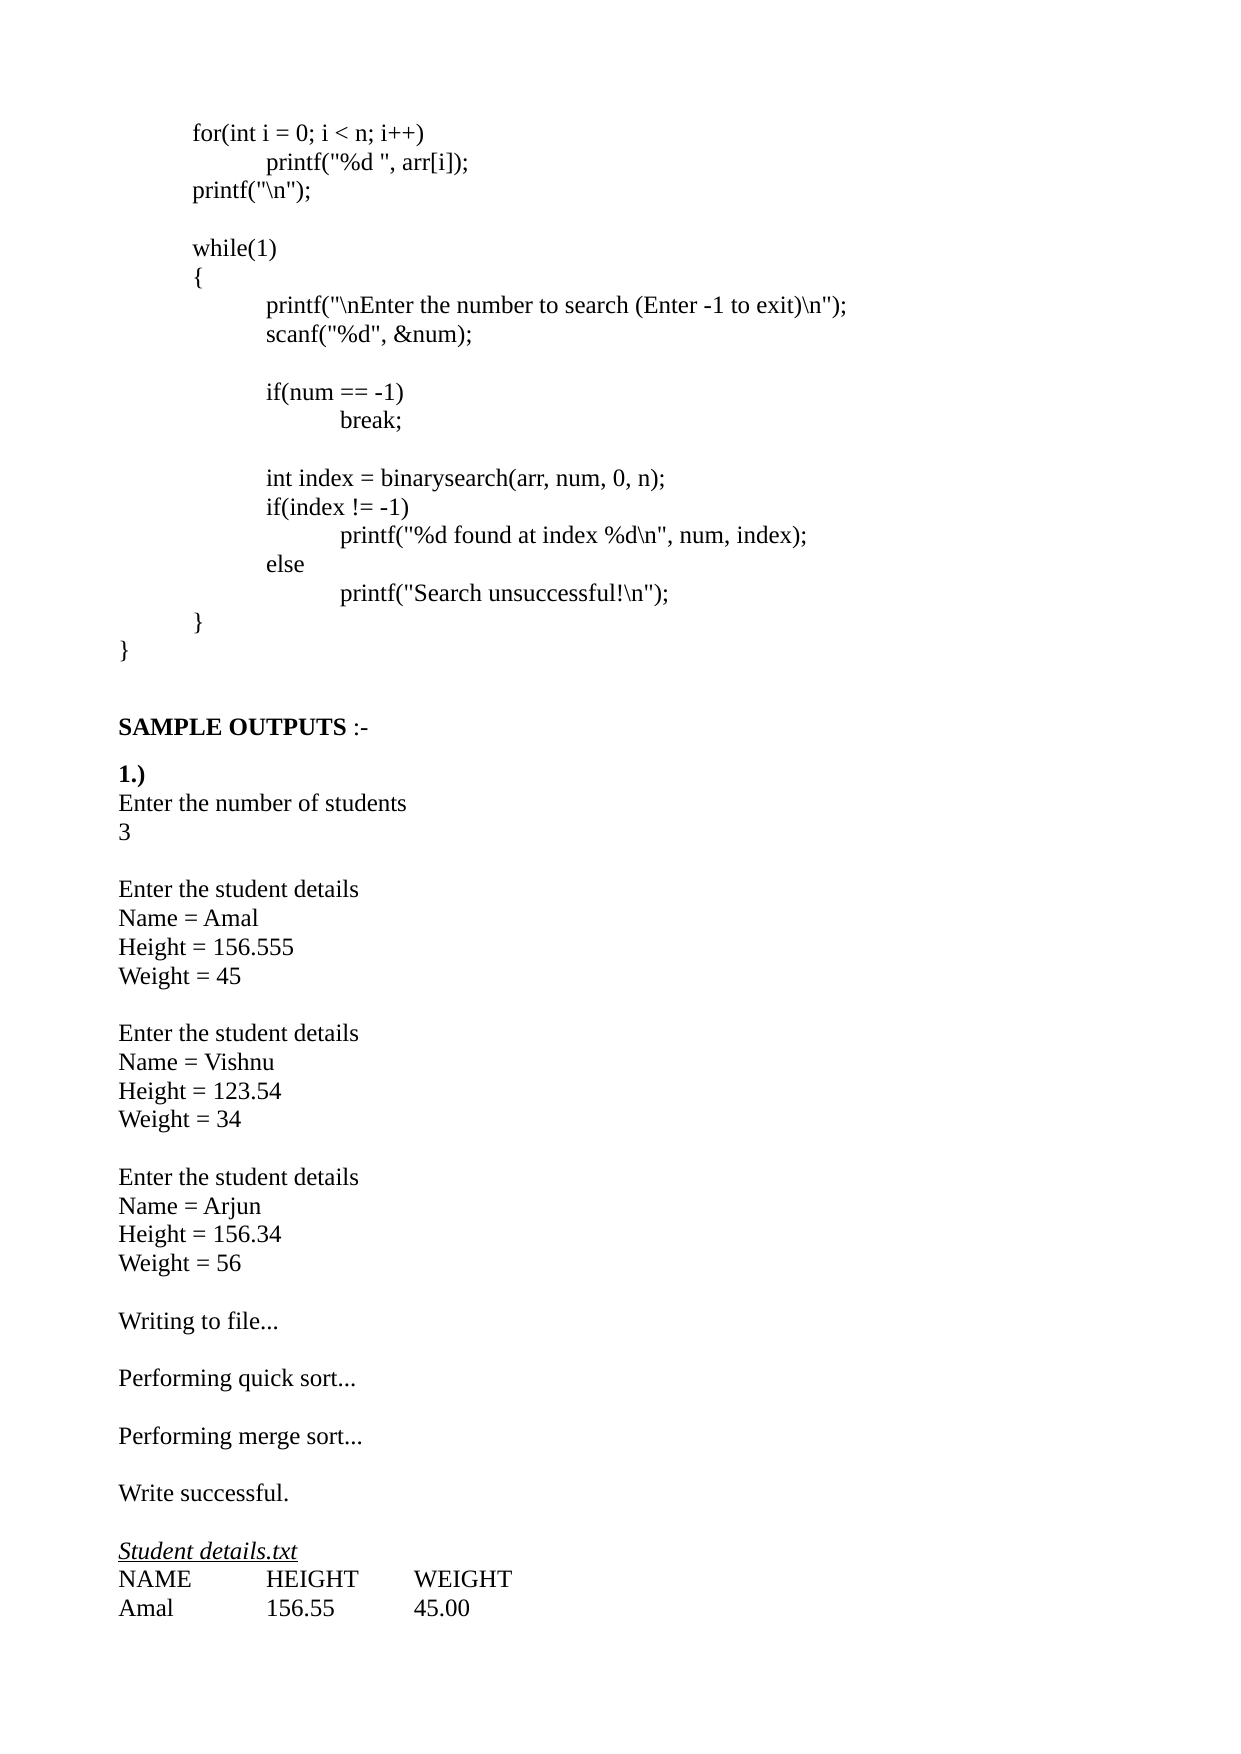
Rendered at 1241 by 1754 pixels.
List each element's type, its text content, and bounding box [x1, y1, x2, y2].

text printf("\n"); [118, 176, 1122, 204]
text Amal 156.55 45.00 [118, 1593, 1122, 1622]
text Name = Vishnu [118, 1047, 1122, 1076]
text printf("Search unsuccessful!\n"); [118, 578, 1122, 607]
text Height = 123.54 [118, 1076, 1122, 1104]
text Height = 156.34 [118, 1219, 1122, 1248]
text if(num == -1) [118, 377, 1122, 406]
text for(int i = 0; i < n; i++) [118, 118, 1122, 147]
text Performing merge sort... [118, 1421, 1122, 1449]
text printf("\nEnter the number to search (Enter -1 to exit)\n"); [118, 291, 1122, 319]
text if(index != -1) [118, 492, 1122, 521]
text Enter the student details [118, 1162, 1122, 1191]
text Writing to file... [118, 1306, 1122, 1334]
text Write successful. [118, 1478, 1122, 1507]
text SAMPLE OUTPUTS :- [118, 712, 1122, 741]
text Enter the number of students [118, 788, 1122, 817]
text 1.) [118, 759, 1122, 788]
text 3 [118, 817, 1122, 846]
text Weight = 34 [118, 1104, 1122, 1133]
text printf("%d ", arr[i]); [118, 147, 1122, 176]
text Weight = 45 [118, 961, 1122, 989]
text Weight = 56 [118, 1248, 1122, 1277]
text Name = Arjun [118, 1191, 1122, 1219]
text while(1) [118, 233, 1122, 262]
text break; [118, 406, 1122, 434]
text Enter the student details [118, 874, 1122, 903]
text Height = 156.555 [118, 932, 1122, 961]
text { [118, 262, 1122, 291]
text scanf("%d", &num); [118, 319, 1122, 348]
text Enter the student details [118, 1018, 1122, 1047]
text Name = Amal [118, 903, 1122, 932]
text printf("%d found at index %d\n", num, index); [118, 521, 1122, 549]
text Student details.txt [118, 1536, 1122, 1564]
text } [118, 607, 1122, 636]
text } [118, 636, 1122, 664]
text NAME HEIGHT WEIGHT [118, 1564, 1122, 1593]
text else [118, 549, 1122, 578]
text int index = binarysearch(arr, num, 0, n); [118, 463, 1122, 492]
text Performing quick sort... [118, 1363, 1122, 1392]
